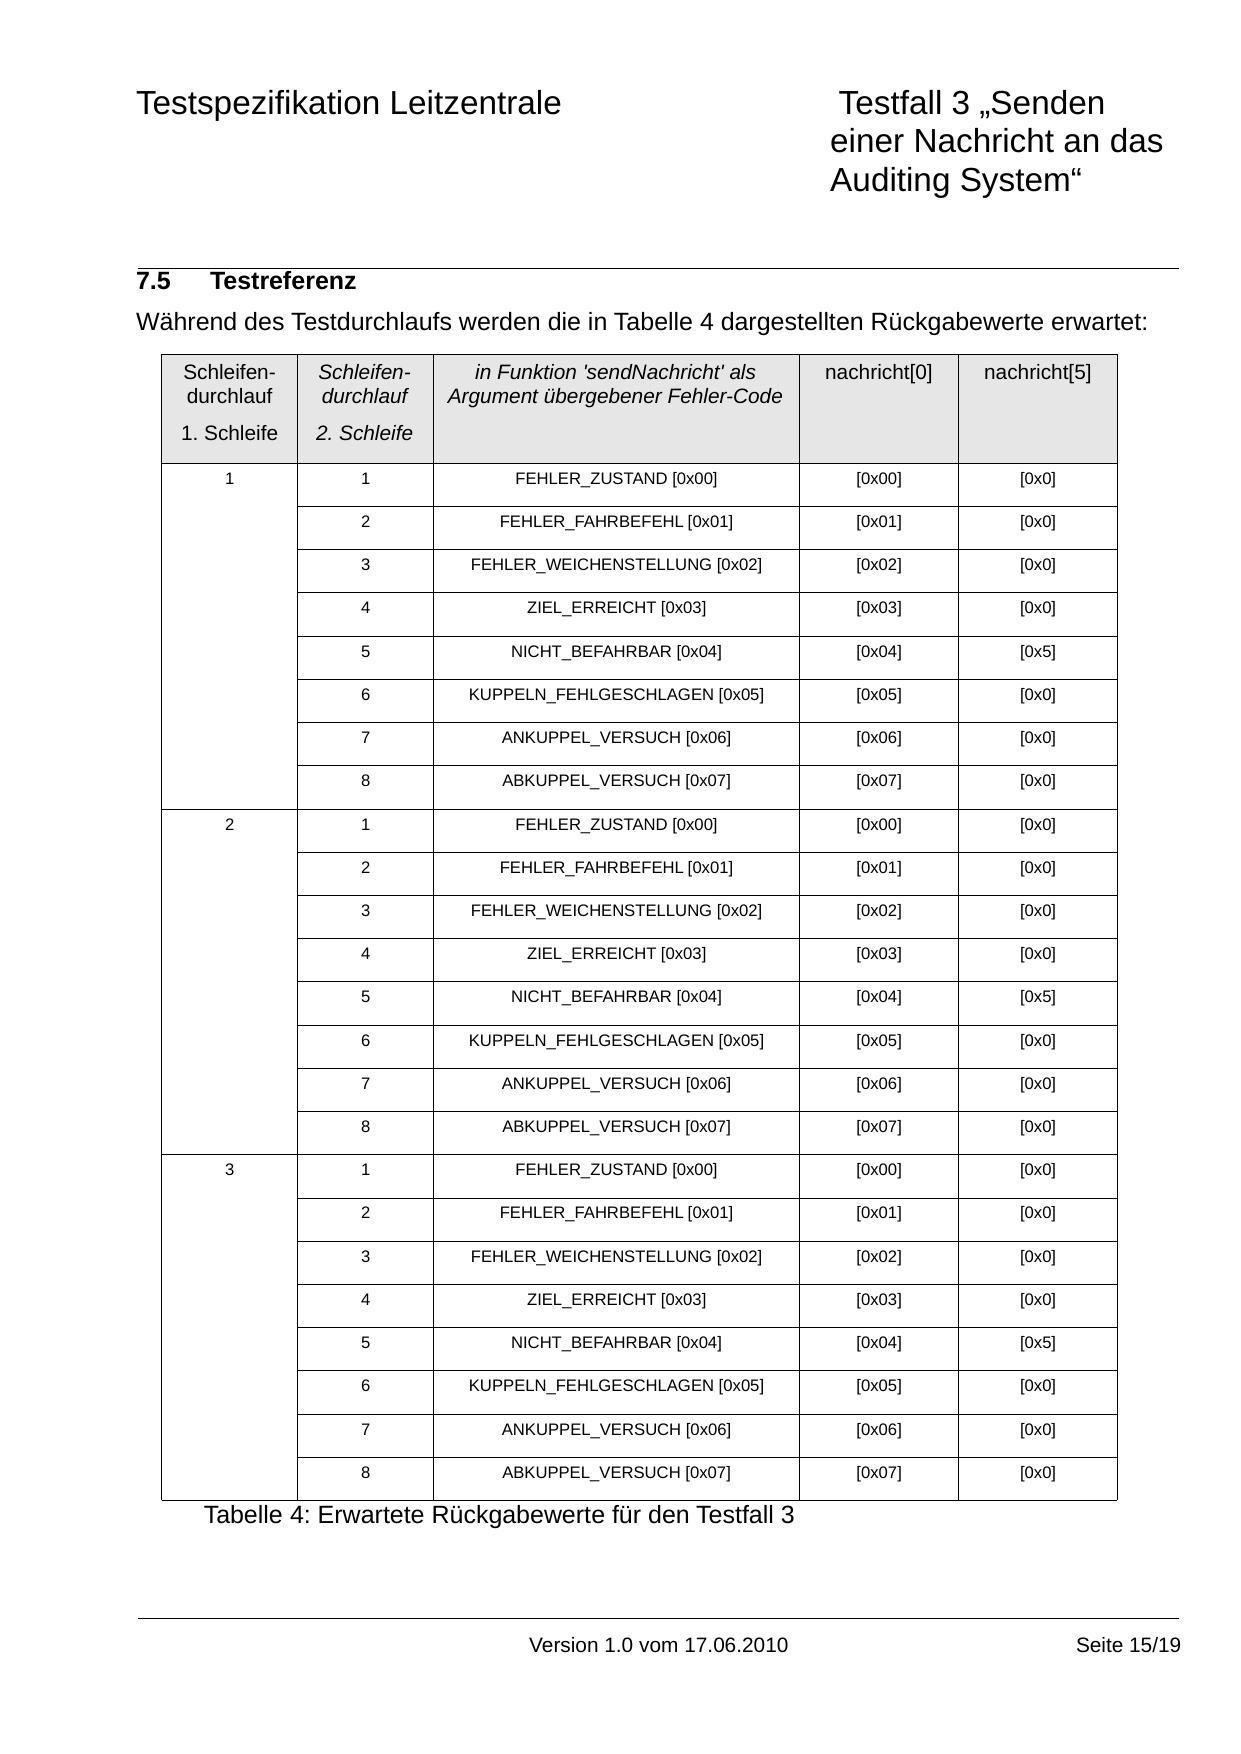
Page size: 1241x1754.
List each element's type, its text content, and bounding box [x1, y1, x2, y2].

table_cell [0x07] [800, 766, 958, 808]
table_cell [0x06] [800, 1415, 958, 1457]
table_cell NICHT_BEFAHRBAR [0x04] [434, 637, 799, 679]
table_cell [0x0] [959, 810, 1117, 852]
table_cell FEHLER_WEICHENSTELLUNG [0x02] [434, 896, 799, 938]
table_cell 3 [298, 1242, 433, 1284]
table_cell 8 [298, 1458, 433, 1500]
table_cell ZIEL_ERREICHT [0x03] [434, 1285, 799, 1327]
table_cell [0x0] [959, 1285, 1117, 1327]
table_cell 5 [298, 637, 433, 679]
table_cell [0x05] [800, 1371, 958, 1414]
table_header nachricht[5] [959, 355, 1117, 463]
table_cell KUPPELN_FEHLGESCHLAGEN [0x05] [434, 1026, 799, 1068]
table_cell FEHLER_ZUSTAND [0x00] [434, 1155, 799, 1197]
table_cell 3 [298, 896, 433, 938]
text Tabelle 4: Erwartete Rückgabewerte für den Testfall 3 [203, 1500, 1181, 1529]
table_cell [0x06] [800, 723, 958, 765]
table_header Schleifen-durchlauf 1. Schleife [162, 355, 297, 463]
table_cell 4 [298, 1285, 433, 1327]
table_cell [0x07] [800, 1458, 958, 1500]
table_cell [0x0] [959, 1371, 1117, 1414]
table_cell 7 [298, 1069, 433, 1111]
table_cell 6 [298, 1026, 433, 1068]
table_cell FEHLER_WEICHENSTELLUNG [0x02] [434, 1242, 799, 1284]
table_cell [0x06] [800, 1069, 958, 1111]
table_cell 2 [298, 507, 433, 549]
table_cell [0x0] [959, 1026, 1117, 1068]
table_cell [0x04] [800, 1328, 958, 1370]
table_cell [0x0] [959, 507, 1117, 549]
table_cell NICHT_BEFAHRBAR [0x04] [434, 1328, 799, 1370]
table_cell 2 [298, 853, 433, 895]
table_cell 5 [298, 982, 433, 1024]
table_cell [0x0] [959, 1415, 1117, 1457]
table_cell 7 [298, 723, 433, 765]
table_cell ANKUPPEL_VERSUCH [0x06] [434, 723, 799, 765]
table_cell 8 [298, 766, 433, 808]
table_cell 1 [298, 810, 433, 852]
table_cell FEHLER_WEICHENSTELLUNG [0x02] [434, 550, 799, 592]
table_cell [0x01] [800, 507, 958, 549]
table_cell 3 [162, 1155, 297, 1500]
table_cell [0x02] [800, 1242, 958, 1284]
table_cell [0x04] [800, 982, 958, 1024]
table_cell 5 [298, 1328, 433, 1370]
table_cell [0x03] [800, 1285, 958, 1327]
table_cell KUPPELN_FEHLGESCHLAGEN [0x05] [434, 1371, 799, 1414]
table_cell ZIEL_ERREICHT [0x03] [434, 593, 799, 636]
table_cell 7 [298, 1415, 433, 1457]
table_cell [0x01] [800, 1199, 958, 1241]
table_cell [0x0] [959, 1199, 1117, 1241]
table_cell 1 [162, 464, 297, 808]
table_cell [0x5] [959, 982, 1117, 1024]
table_cell ANKUPPEL_VERSUCH [0x06] [434, 1069, 799, 1111]
table_cell [0x03] [800, 593, 958, 636]
table_cell [0x02] [800, 550, 958, 592]
table_cell [0x0] [959, 896, 1117, 938]
table_cell [0x00] [800, 464, 958, 506]
table_cell [0x00] [800, 1155, 958, 1197]
table_cell FEHLER_FAHRBEFEHL [0x01] [434, 507, 799, 549]
table_cell [0x07] [800, 1112, 958, 1154]
table_cell FEHLER_FAHRBEFEHL [0x01] [434, 1199, 799, 1241]
table_cell 2 [162, 810, 297, 1154]
table_cell 1 [298, 1155, 433, 1197]
table_cell FEHLER_FAHRBEFEHL [0x01] [434, 853, 799, 895]
table_cell [0x0] [959, 766, 1117, 808]
table_cell [0x0] [959, 1458, 1117, 1500]
table_cell [0x05] [800, 680, 958, 722]
table_cell [0x0] [959, 853, 1117, 895]
table_cell [0x0] [959, 593, 1117, 636]
table_cell [0x0] [959, 939, 1117, 981]
table_cell [0x0] [959, 464, 1117, 506]
table_cell 4 [298, 939, 433, 981]
table_cell 4 [298, 593, 433, 636]
table_cell [0x0] [959, 550, 1117, 592]
table_header Schleifen-durchlauf 2. Schleife [298, 355, 433, 463]
table_cell 6 [298, 680, 433, 722]
table_cell [0x05] [800, 1026, 958, 1068]
table_cell 6 [298, 1371, 433, 1414]
table_cell [0x02] [800, 896, 958, 938]
table_cell 3 [298, 550, 433, 592]
table_cell ABKUPPEL_VERSUCH [0x07] [434, 1458, 799, 1500]
table_cell ABKUPPEL_VERSUCH [0x07] [434, 766, 799, 808]
table_cell [0x0] [959, 680, 1117, 722]
table_cell 2 [298, 1199, 433, 1241]
table_cell [0x0] [959, 723, 1117, 765]
table_cell NICHT_BEFAHRBAR [0x04] [434, 982, 799, 1024]
table_cell [0x0] [959, 1155, 1117, 1197]
table_cell [0x00] [800, 810, 958, 852]
table_header in Funktion 'sendNachricht' als Argument übergebener Fehler-Code [434, 355, 799, 463]
table_cell FEHLER_ZUSTAND [0x00] [434, 810, 799, 852]
table_cell KUPPELN_FEHLGESCHLAGEN [0x05] [434, 680, 799, 722]
table_cell [0x5] [959, 637, 1117, 679]
table_cell [0x0] [959, 1112, 1117, 1154]
subtitle Testreferenz [136, 289, 1181, 294]
text Während des Testdurchlaufs werden die in Tabelle 4 dargestellten Rückgabewerte erwartet: [136, 307, 1181, 336]
table_cell [0x01] [800, 853, 958, 895]
table_cell [0x04] [800, 637, 958, 679]
table_cell ANKUPPEL_VERSUCH [0x06] [434, 1415, 799, 1457]
table_cell ABKUPPEL_VERSUCH [0x07] [434, 1112, 799, 1154]
table_cell 8 [298, 1112, 433, 1154]
table_cell [0x0] [959, 1242, 1117, 1284]
table_cell [0x03] [800, 939, 958, 981]
table_cell [0x5] [959, 1328, 1117, 1370]
table_cell ZIEL_ERREICHT [0x03] [434, 939, 799, 981]
table_cell 1 [298, 464, 433, 506]
table_cell [0x0] [959, 1069, 1117, 1111]
table_cell FEHLER_ZUSTAND [0x00] [434, 464, 799, 506]
table_header nachricht[0] [800, 355, 958, 463]
